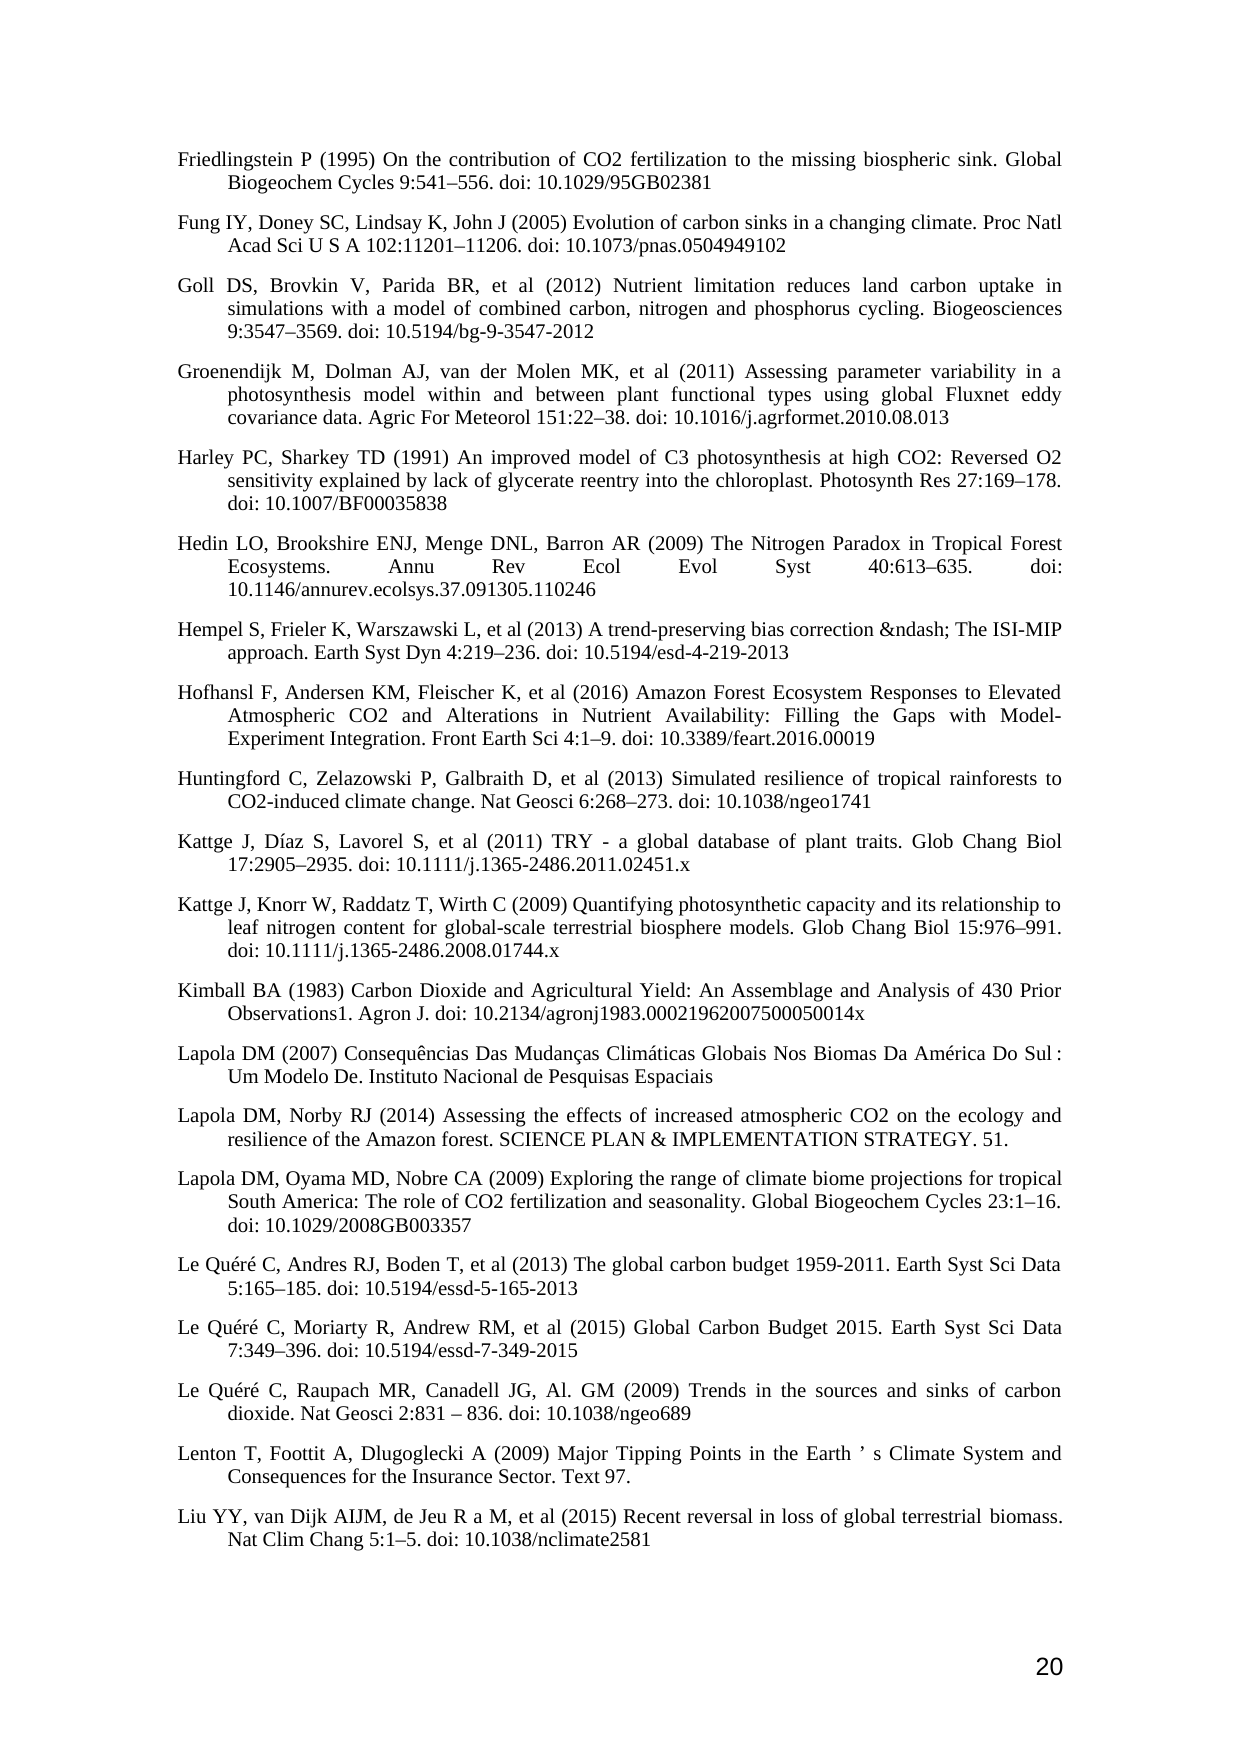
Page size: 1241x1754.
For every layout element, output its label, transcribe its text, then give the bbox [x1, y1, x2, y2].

text Friedlingstein P (1995) On the contribution of CO2 fertilization to the missing biospheric sink. Global Biogeochem Cycles 9:541–556. doi: 10.1029/95GB02381 [177, 148, 1063, 194]
text Lapola DM, Norby RJ (2014) Assessing the effects of increased atmospheric CO2 on the ecology and resilience of the Amazon forest. SCIENCE PLAN & IMPLEMENTATION STRATEGY. 51. [177, 1104, 1063, 1151]
text Le Quéré C, Moriarty R, Andrew RM, et al (2015) Global Carbon Budget 2015. Earth Syst Sci Data 7:349–396. doi: 10.5194/essd-7-349-2015 [177, 1316, 1063, 1362]
text Fung IY, Doney SC, Lindsay K, John J (2005) Evolution of carbon sinks in a changing climate. Proc Natl Acad Sci U S A 102:11201–11206. doi: 10.1073/pnas.0504949102 [177, 211, 1063, 257]
text Lapola DM (2007) Consequências Das Mudanças Climáticas Globais Nos Biomas Da América Do Sul : Um Modelo De. Instituto Nacional de Pesquisas Espaciais [177, 1041, 1063, 1088]
text Huntingford C, Zelazowski P, Galbraith D, et al (2013) Simulated resilience of tropical rainforests to CO2-induced climate change. Nat Geosci 6:268–273. doi: 10.1038/ngeo1741 [177, 767, 1063, 813]
text Hofhansl F, Andersen KM, Fleischer K, et al (2016) Amazon Forest Ecosystem Responses to Elevated Atmospheric CO2 and Alterations in Nutrient Availability: Filling the Gaps with Model-Experiment Integration. Front Earth Sci 4:1–9. doi: 10.3389/feart.2016.00019 [177, 681, 1063, 750]
text Hempel S, Frieler K, Warszawski L, et al (2013) A trend-preserving bias correction &ndash; The ISI-MIP approach. Earth Syst Dyn 4:219–236. doi: 10.5194/esd-4-219-2013 [177, 618, 1063, 664]
text Kattge J, Díaz S, Lavorel S, et al (2011) TRY - a global database of plant traits. Glob Chang Biol 17:2905–2935. doi: 10.1111/j.1365-2486.2011.02451.x [177, 829, 1063, 876]
text Goll DS, Brovkin V, Parida BR, et al (2012) Nutrient limitation reduces land carbon uptake in simulations with a model of combined carbon, nitrogen and phosphorus cycling. Biogeosciences 9:3547–3569. doi: 10.5194/bg-9-3547-2012 [177, 273, 1063, 343]
text Le Quéré C, Andres RJ, Boden T, et al (2013) The global carbon budget 1959-2011. Earth Syst Sci Data 5:165–185. doi: 10.5194/essd-5-165-2013 [177, 1253, 1063, 1299]
text Kimball BA (1983) Carbon Dioxide and Agricultural Yield: An Assemblage and Analysis of 430 Prior Observations1. Agron J. doi: 10.2134/agronj1983.00021962007500050014x [177, 978, 1063, 1025]
text Hedin LO, Brookshire ENJ, Menge DNL, Barron AR (2009) The Nitrogen Paradox in Tropical Forest Ecosystems. Annu Rev Ecol Evol Syst 40:613–635. doi: 10.1146/annurev.ecolsys.37.091305.110246 [177, 532, 1063, 601]
text Lapola DM, Oyama MD, Nobre CA (2009) Exploring the range of climate biome projections for tropical South America: The role of CO2 fertilization and seasonality. Global Biogeochem Cycles 23:1–16. doi: 10.1029/2008GB003357 [177, 1167, 1063, 1237]
text Groenendijk M, Dolman AJ, van der Molen MK, et al (2011) Assessing parameter variability in a photosynthesis model within and between plant functional types using global Fluxnet eddy covariance data. Agric For Meteorol 151:22–38. doi: 10.1016/j.agrformet.2010.08.013 [177, 359, 1063, 429]
text Le Quéré C, Raupach MR, Canadell JG, Al. GM (2009) Trends in the sources and sinks of carbon dioxide. Nat Geosci 2:831 – 836. doi: 10.1038/ngeo689 [177, 1379, 1063, 1425]
text Liu YY, van Dijk AIJM, de Jeu R a M, et al (2015) Recent reversal in loss of global terrestrial biomass. Nat Clim Chang 5:1–5. doi: 10.1038/nclimate2581 [177, 1505, 1063, 1551]
text Kattge J, Knorr W, Raddatz T, Wirth C (2009) Quantifying photosynthetic capacity and its relationship to leaf nitrogen content for global-scale terrestrial biosphere models. Glob Chang Biol 15:976–991. doi: 10.1111/j.1365-2486.2008.01744.x [177, 892, 1063, 962]
text Harley PC, Sharkey TD (1991) An improved model of C3 photosynthesis at high CO2: Reversed O2 sensitivity explained by lack of glycerate reentry into the chloroplast. Photosynth Res 27:169–178. doi: 10.1007/BF00035838 [177, 446, 1063, 515]
text Lenton T, Foottit A, Dlugoglecki A (2009) Major Tipping Points in the Earth ’ s Climate System and Consequences for the Insurance Sector. Text 97. [177, 1442, 1063, 1488]
